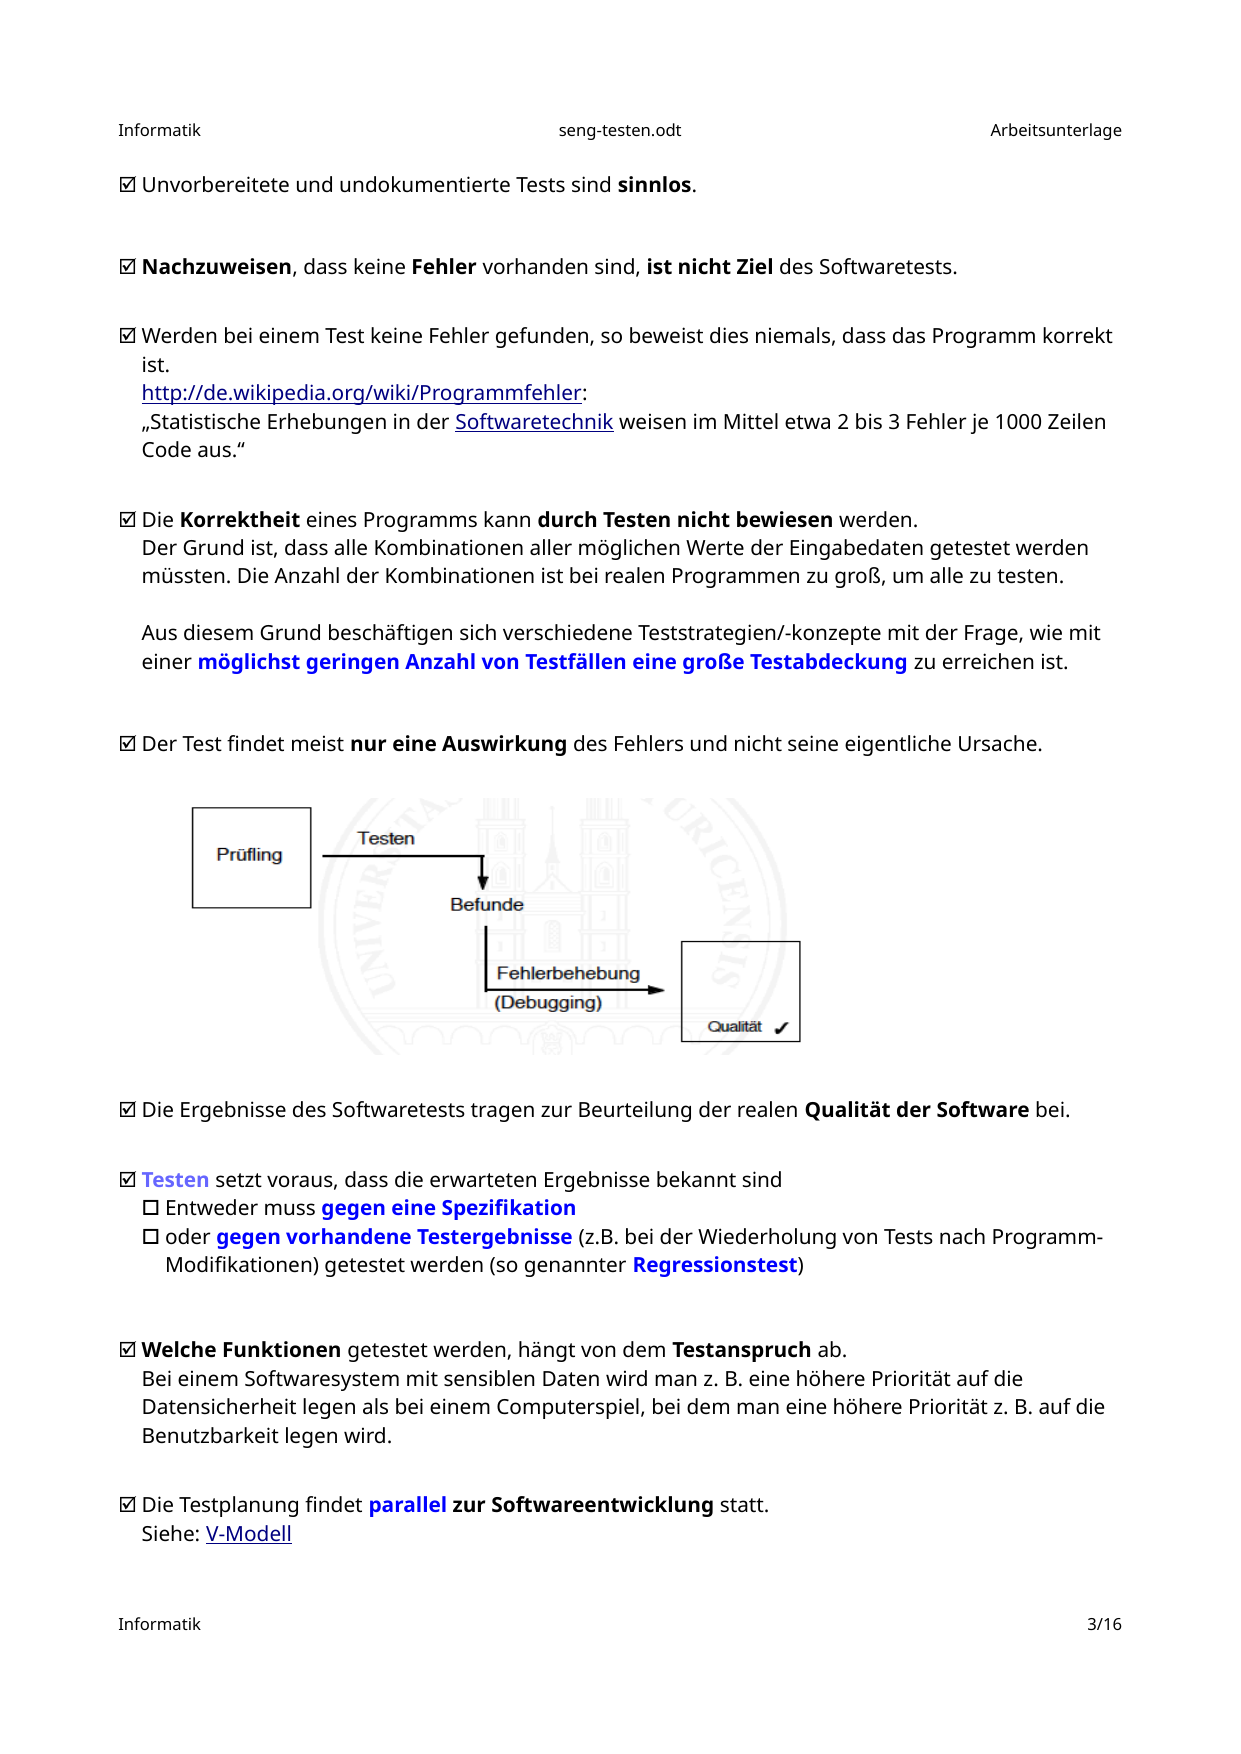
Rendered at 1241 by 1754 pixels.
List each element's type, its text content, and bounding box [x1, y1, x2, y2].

list Entweder muss gegen eine Spezifikation [141, 1193, 1122, 1222]
list oder gegen vorhandene Testergebnisse (z.B. bei der Wiederholung von Tests nach Programm-Modifikationen) getestet werden (so genannter Regressionstest) [141, 1222, 1122, 1336]
list Die Ergebnisse des Softwaretests tragen zur Beurteilung der realen Qualität der Software bei. [118, 1096, 1122, 1152]
list Der Test findet meist nur eine Auswirkung des Fehlers und nicht seine eigentliche Ursache. [118, 729, 1122, 786]
list Welche Funktionen getestet werden, hängt von dem Testanspruch ab. Bei einem Softwaresystem mit sensiblen Daten wird man z. B. eine höhere Priorität auf die Datensicherheit legen als bei einem Computerspiel, bei dem man eine höhere Priorität z. B. auf die Benutzbarkeit legen wird. [118, 1336, 1122, 1478]
list Werden bei einem Test keine Fehler gefunden, so beweist dies niemals, dass das Programm korrekt ist. http://de.wikipedia.org/wiki/Programmfehler: „Statistische Erhebungen in der Softwaretechnik weisen im Mittel etwa 2 bis 3 Fehler je 1000 Zeilen Code aus.“ [118, 322, 1122, 492]
list Unvorbereitete und undokumentierte Tests sind sinnlos. [118, 170, 1122, 199]
list Nachzuweisen, dass keine Fehler vorhanden sind, ist nicht Ziel des Softwaretests. [118, 252, 1122, 309]
list Die Testplanung findet parallel zur Softwareentwicklung statt. Siehe: V-Modell [118, 1490, 1122, 1547]
list Die Korrektheit eines Programms kann durch Testen nicht bewiesen werden. Der Grund ist, dass alle Kombinationen aller möglichen Werte der Eingabedaten getestet werden müssten. Die Anzahl der Kombinationen ist bei realen Programmen zu groß, um alle zu testen. Aus diesem Grund beschäftigen sich verschiedene Teststrategien/-konzepte mit der Frage, wie mit einer möglichst geringen Anzahl von Testfällen eine große Testabdeckung zu erreichen ist. [118, 505, 1122, 675]
list Testen setzt voraus, dass die erwarteten Ergebnisse bekannt sind [118, 1165, 1122, 1193]
picture [177, 798, 808, 1055]
